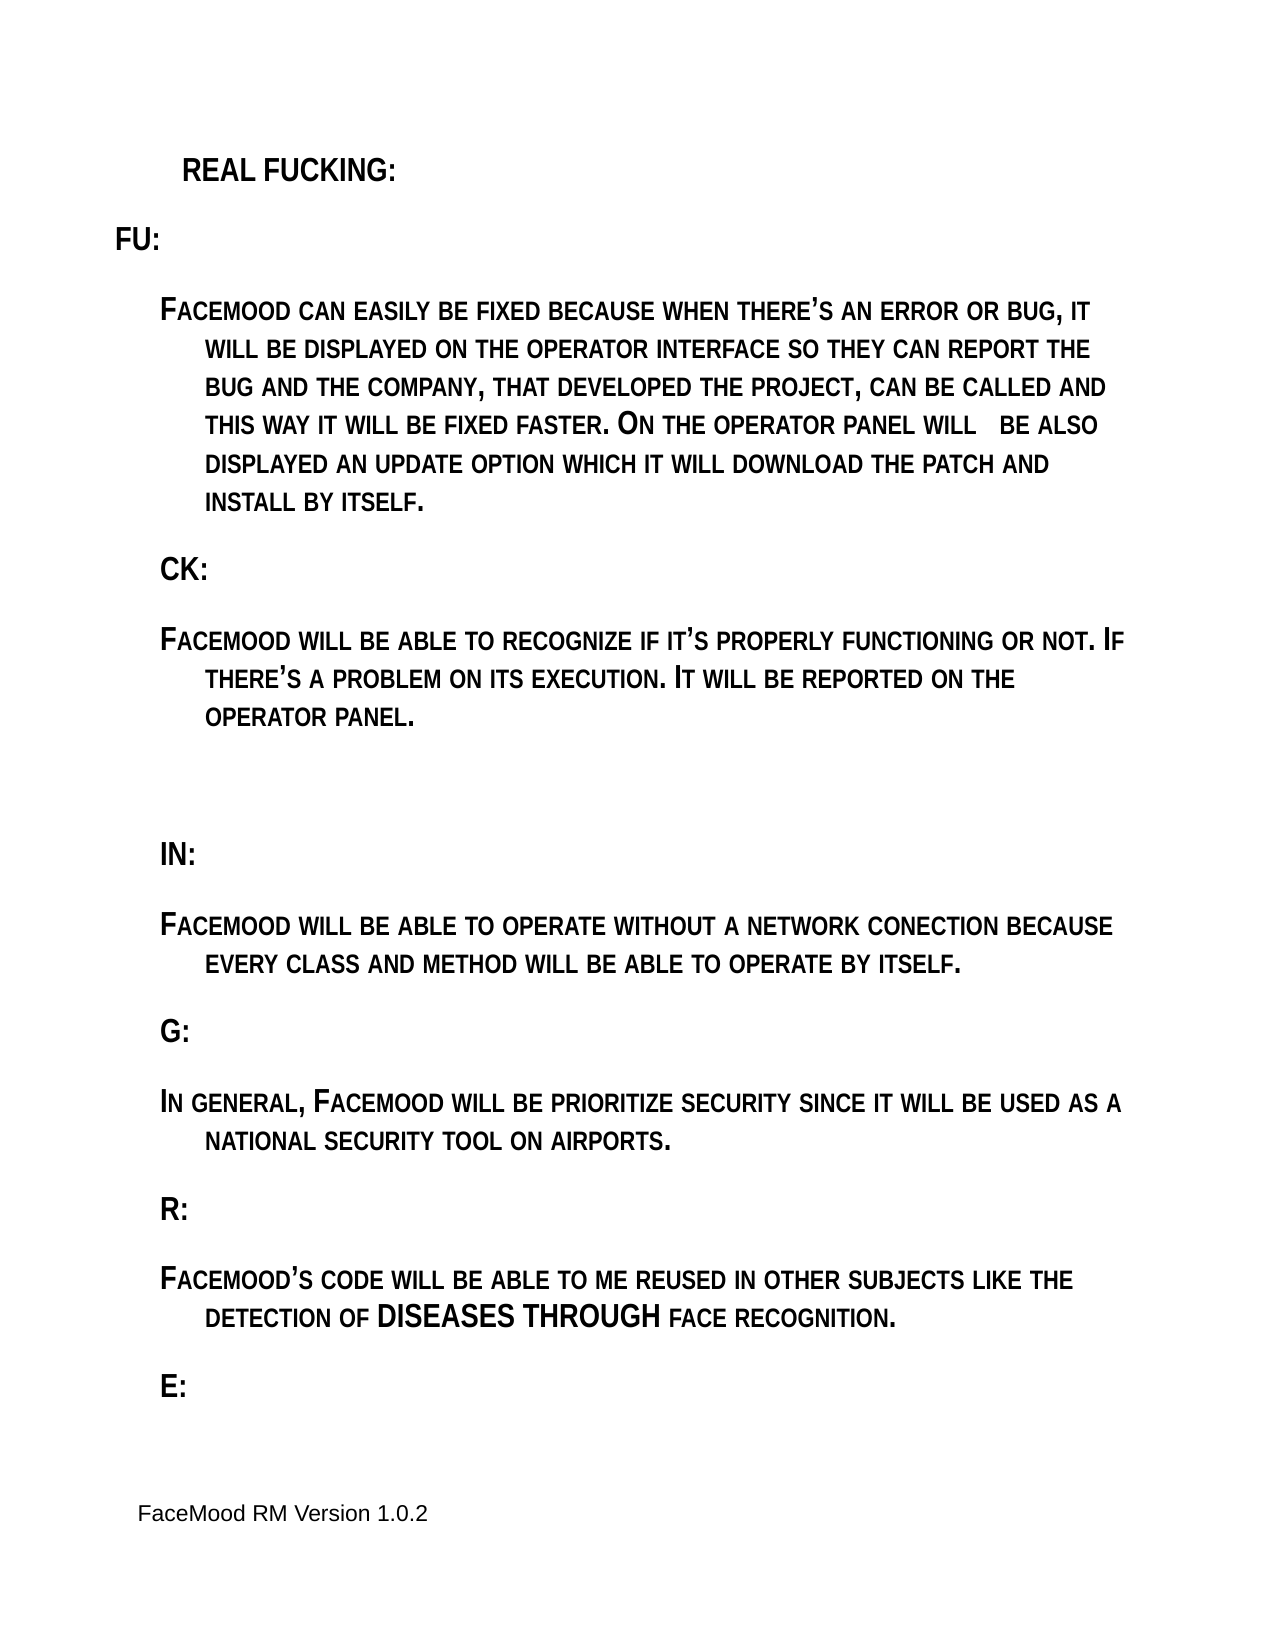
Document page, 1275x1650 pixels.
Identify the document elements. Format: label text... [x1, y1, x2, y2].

text CK: [160, 549, 1138, 588]
text G: [160, 1012, 1138, 1050]
text Facemood will be able to operate without a network conection because every class and method will be able to operate by itself. [160, 904, 1138, 980]
text Facemood’s code will be able to me reused in other subjects like the detection of DISEASES THROUGH face recognition. [160, 1258, 1138, 1335]
text In general, Facemood will be prioritize security since it will be used as a national security tool on airports. [160, 1081, 1138, 1158]
text R: [160, 1189, 1138, 1227]
text E: [160, 1366, 1138, 1404]
text Facemood will be able to recognize if it’s properly functioning or not. If there’s a problem on its execution. It will be reported on the operator panel. [160, 619, 1138, 734]
text Facemood can easily be fixed because when there’s an error or bug, it will be displayed on the operator interface so they can report the bug and the company, that developed the project, can be called and this way it will be fixed faster. On the operator panel will be also displayed an update option which it will download the patch and install by itself. [160, 289, 1138, 518]
text IN: [160, 834, 1138, 873]
text REAL FUCKING: [182, 150, 1138, 188]
text FU: [115, 219, 1138, 258]
